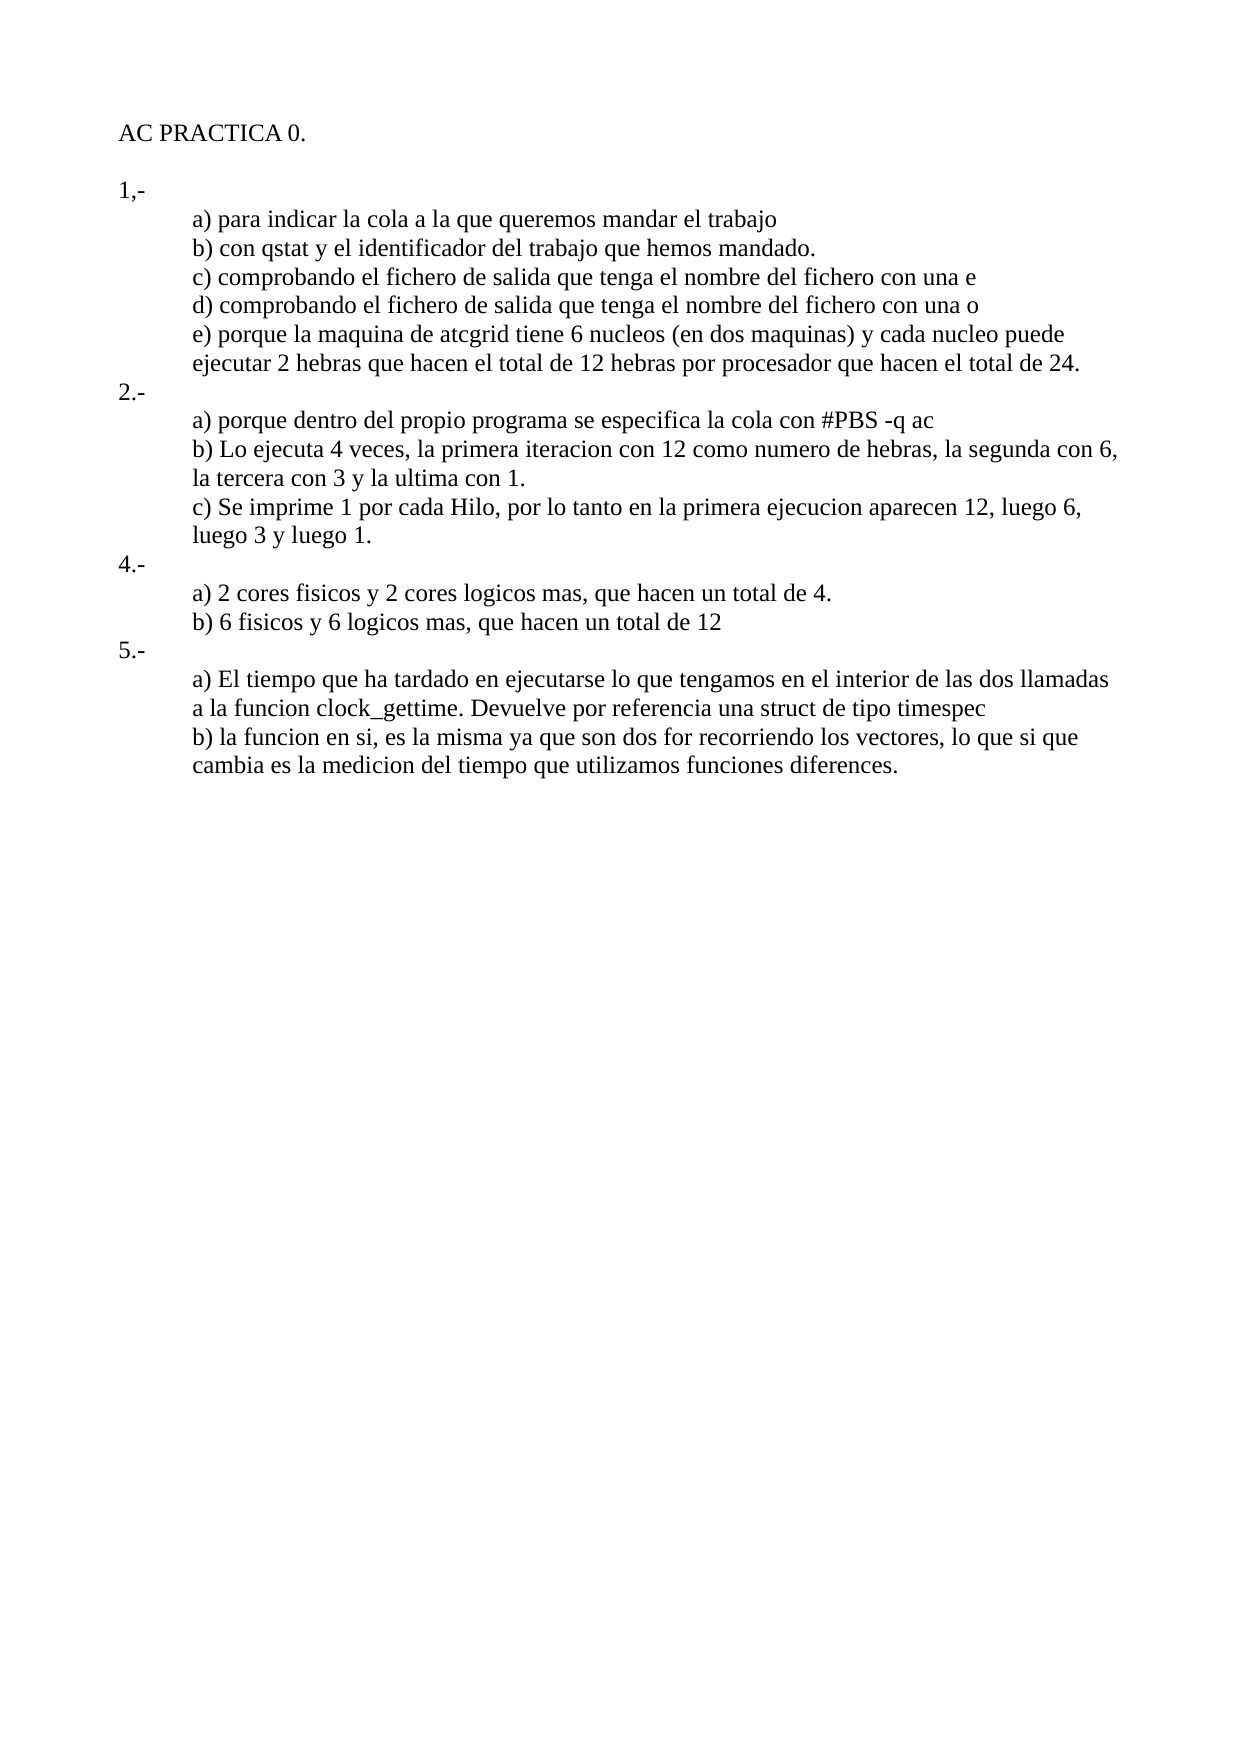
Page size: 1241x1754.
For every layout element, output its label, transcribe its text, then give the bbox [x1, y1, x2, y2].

text e) porque la maquina de atcgrid tiene 6 nucleos (en dos maquinas) y cada nucleo puede ejecutar 2 hebras que hacen el total de 12 hebras por procesador que hacen el total de 24. [118, 319, 1122, 377]
text b) 6 fisicos y 6 logicos mas, que hacen un total de 12 [118, 607, 1122, 636]
text c) comprobando el fichero de salida que tenga el nombre del fichero con una e [118, 262, 1122, 291]
text 2.- [118, 377, 1122, 406]
text 1,- [118, 176, 1122, 204]
text b) Lo ejecuta 4 veces, la primera iteracion con 12 como numero de hebras, la segunda con 6, la tercera con 3 y la ultima con 1. [118, 434, 1122, 492]
text d) comprobando el fichero de salida que tenga el nombre del fichero con una o [118, 291, 1122, 319]
text b) la funcion en si, es la misma ya que son dos for recorriendo los vectores, lo que si que cambia es la medicion del tiempo que utilizamos funciones diferences. [118, 722, 1122, 779]
text c) Se imprime 1 por cada Hilo, por lo tanto en la primera ejecucion aparecen 12, luego 6, luego 3 y luego 1. [118, 492, 1122, 549]
text b) con qstat y el identificador del trabajo que hemos mandado. [118, 233, 1122, 262]
text 4.- [118, 549, 1122, 578]
text AC PRACTICA 0. [118, 118, 1122, 147]
text a) para indicar la cola a la que queremos mandar el trabajo [118, 204, 1122, 233]
text a) porque dentro del propio programa se especifica la cola con #PBS -q ac [118, 406, 1122, 434]
text 5.- [118, 636, 1122, 664]
text a) El tiempo que ha tardado en ejecutarse lo que tengamos en el interior de las dos llamadas a la funcion clock_gettime. Devuelve por referencia una struct de tipo timespec [118, 664, 1122, 722]
text a) 2 cores fisicos y 2 cores logicos mas, que hacen un total de 4. [118, 578, 1122, 607]
